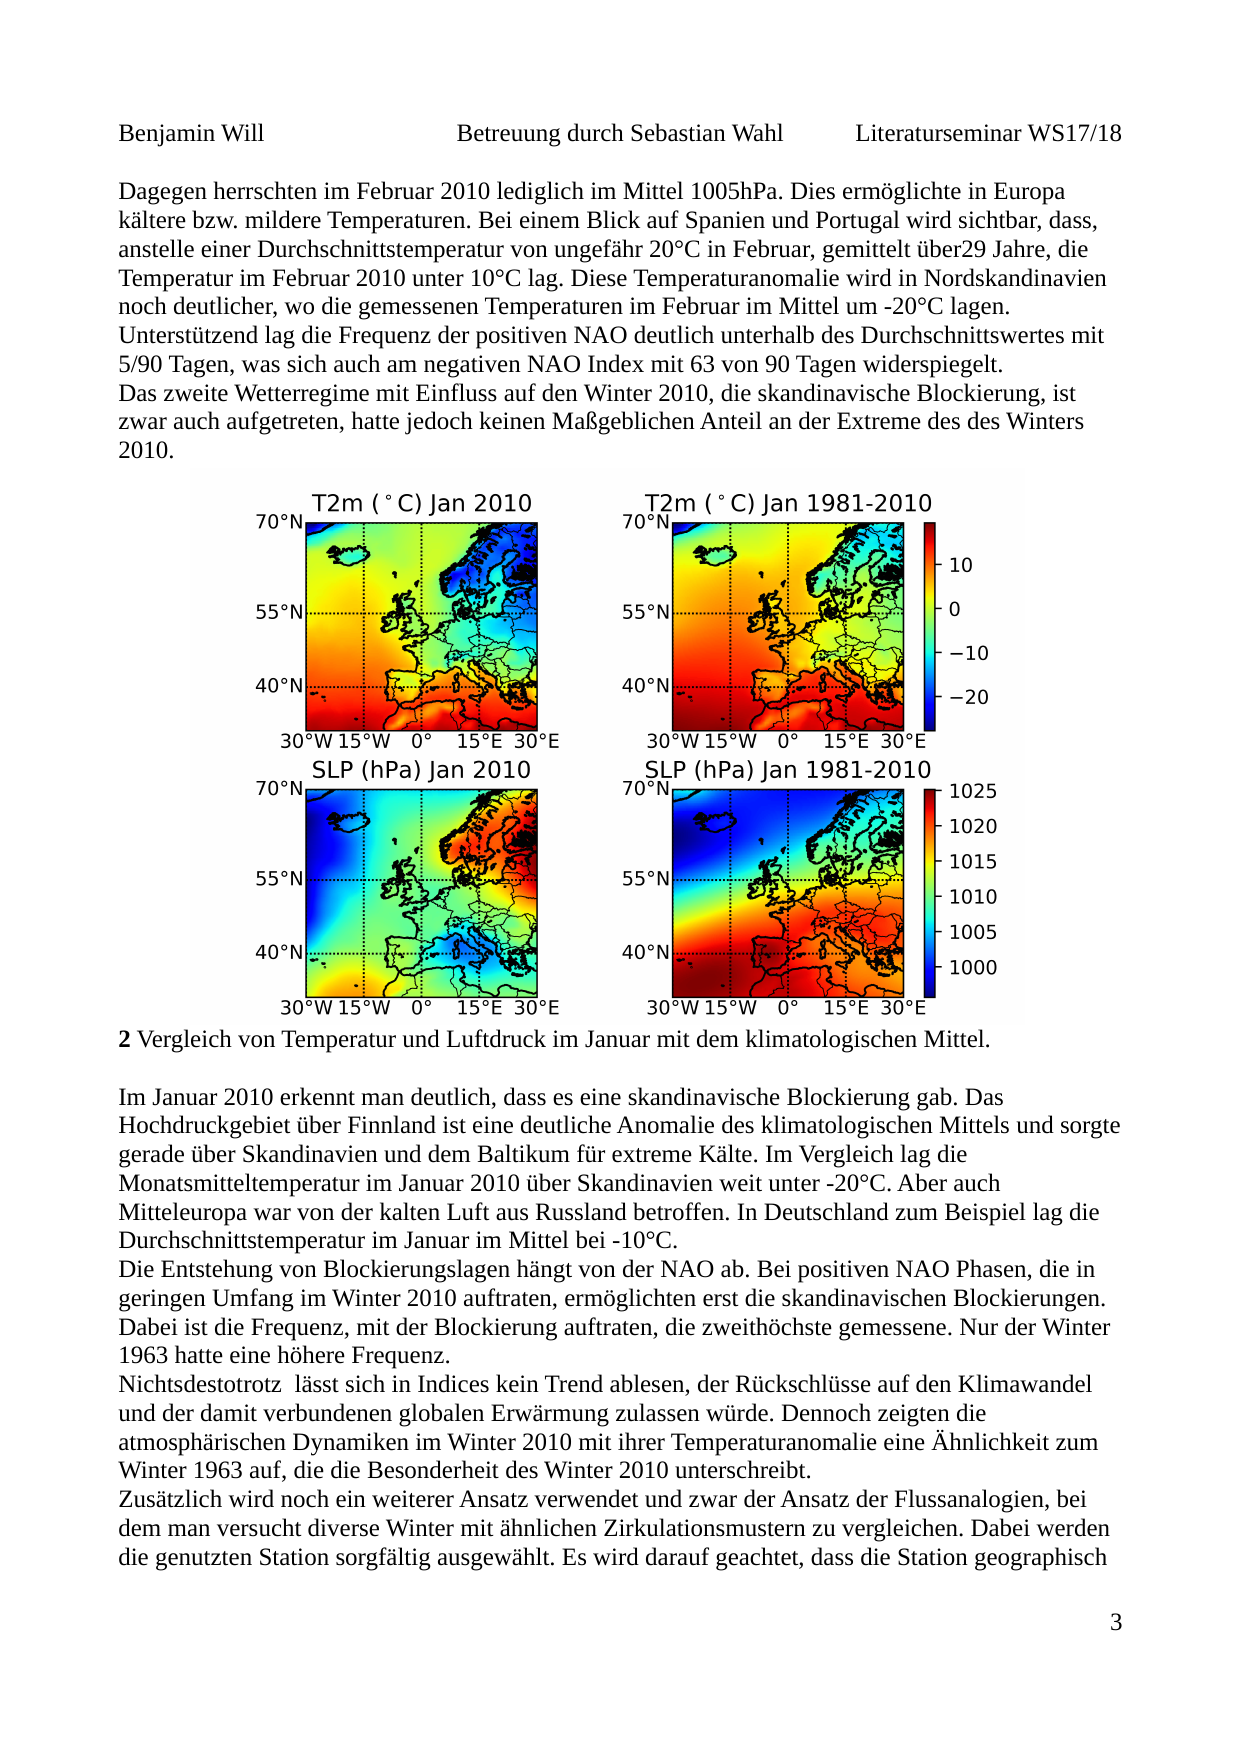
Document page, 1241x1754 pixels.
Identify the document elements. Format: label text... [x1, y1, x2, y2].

text Im Januar 2010 erkennt man deutlich, dass es eine skandinavische Blockierung gab. Das Hochdruckgebiet über Finnland ist eine deutliche Anomalie des klimatologischen Mittels und sorgte gerade über Skandinavien und dem Baltikum für extreme Kälte. Im Vergleich lag die Monatsmitteltemperatur im Januar 2010 über Skandinavien weit unter -20°C. Aber auch Mitteleuropa war von der kalten Luft aus Russland betroffen. In Deutschland zum Beispiel lag die Durchschnittstemperatur im Januar im Mittel bei -10°C. [118, 1082, 1122, 1254]
text Zusätzlich wird noch ein weiterer Ansatz verwendet und zwar der Ansatz der Flussanalogien, bei dem man versucht diverse Winter mit ähnlichen Zirkulationsmustern zu vergleichen. Dabei werden die genutzten Station sorgfältig ausgewählt. Es wird darauf geachtet, dass die Station geographisch [118, 1484, 1122, 1571]
text Die Entstehung von Blockierungslagen hängt von der NAO ab. Bei positiven NAO Phasen, die in geringen Umfang im Winter 2010 auftraten, ermöglichten erst die skandinavischen Blockierungen. Dabei ist die Frequenz, mit der Blockierung auftraten, die zweithöchste gemessene. Nur der Winter 1963 hatte eine höhere Frequenz. [118, 1254, 1122, 1369]
text Das zweite Wetterregime mit Einfluss auf den Winter 2010, die skandinavische Blockierung, ist zwar auch aufgetreten, hatte jedoch keinen Maßgeblichen Anteil an der Extreme des des Winters 2010. [118, 378, 1122, 464]
picture [190, 468, 1026, 1025]
text Dagegen herrschten im Februar 2010 lediglich im Mittel 1005hPa. Dies ermöglichte in Europa kältere bzw. mildere Temperaturen. Bei einem Blick auf Spanien und Portugal wird sichtbar, dass, anstelle einer Durchschnittstemperatur von ungefähr 20°C in Februar, gemittelt über29 Jahre, die Temperatur im Februar 2010 unter 10°C lag. Diese Temperaturanomalie wird in Nordskandinavien noch deutlicher, wo die gemessenen Temperaturen im Februar im Mittel um -20°C lagen. Unterstützend lag die Frequenz der positiven NAO deutlich unterhalb des Durchschnittswertes mit 5/90 Tagen, was sich auch am negativen NAO Index mit 63 von 90 Tagen widerspiegelt. [118, 176, 1122, 378]
text Nichtsdestotrotz lässt sich in Indices kein Trend ablesen, der Rückschlüsse auf den Klimawandel und der damit verbundenen globalen Erwärmung zulassen würde. Dennoch zeigten die atmosphärischen Dynamiken im Winter 2010 mit ihrer Temperaturanomalie eine Ähnlichkeit zum Winter 1963 auf, die die Besonderheit des Winter 2010 unterschreibt. [118, 1369, 1122, 1484]
text 2 Vergleich von Temperatur und Luftdruck im Januar mit dem klimatologischen Mittel. [118, 464, 1122, 1053]
